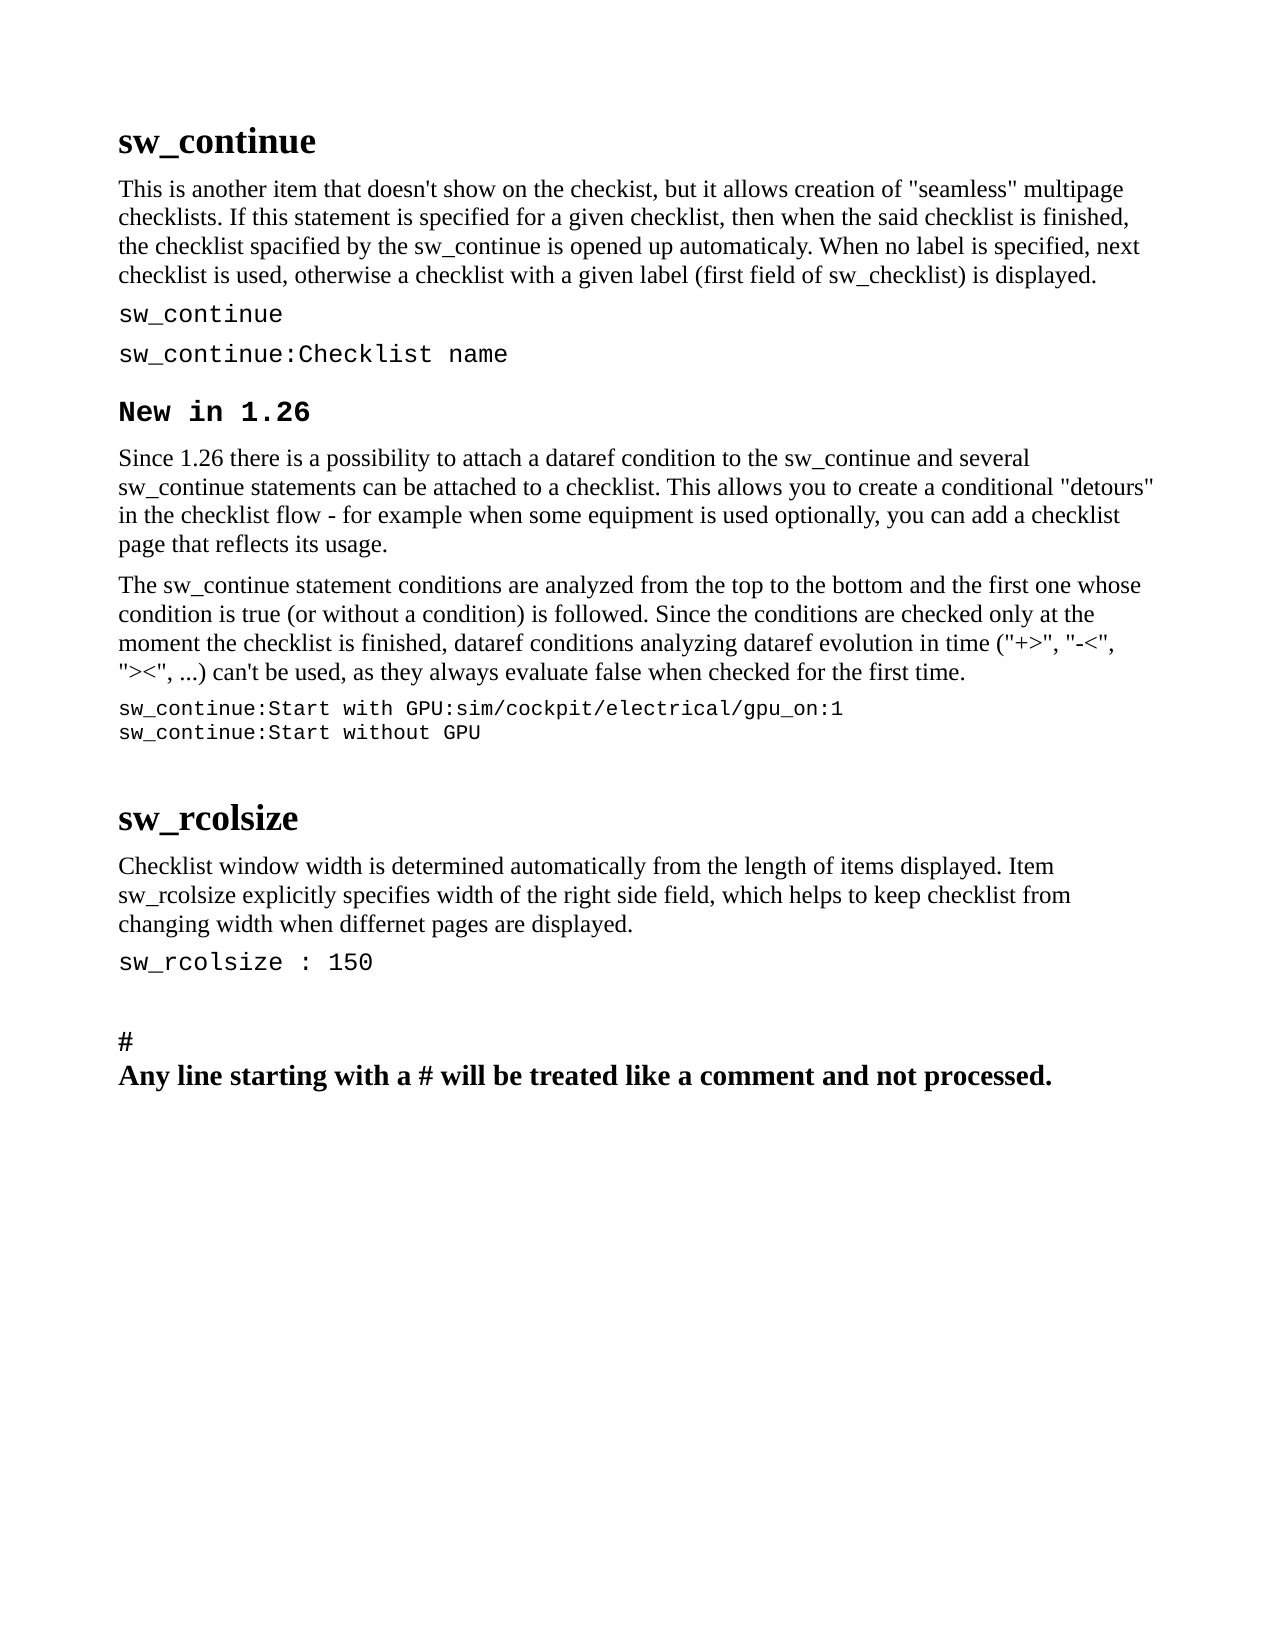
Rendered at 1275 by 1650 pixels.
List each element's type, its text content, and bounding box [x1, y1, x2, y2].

subtitle sw_rcolsize [118, 796, 1157, 839]
text Since 1.26 there is a possibility to attach a dataref condition to the sw_continue and several sw_continue statements can be attached to a checklist. This allows you to create a conditional "detours" in the checklist flow - for example when some equipment is used optionally, you can add a checklist page that reflects its usage. [118, 443, 1157, 558]
text sw_continue [118, 301, 1157, 329]
text sw_continue:Checklist name [118, 342, 1157, 370]
text sw_rcolsize : 150 [118, 950, 1157, 978]
text sw_continue:Start with GPU:sim/cockpit/electrical/gpu_on:1 [118, 698, 1157, 722]
text sw_continue:Start without GPU [118, 722, 1157, 745]
text The sw_continue statement conditions are analyzed from the top to the bottom and the first one whose condition is true (or without a condition) is followed. Since the conditions are checked only at the moment the checklist is finished, dataref conditions analyzing dataref evolution in time ("+>", "-<", "><", ...) can't be used, as they always evaluate false when checked for the first time. [118, 571, 1157, 686]
subtitle New in 1.26 [118, 397, 1157, 431]
text Any line starting with a # will be treated like a comment and not processed. [118, 1058, 1157, 1091]
subtitle sw_continue [118, 118, 1157, 161]
text Checklist window width is determined automatically from the length of items displayed. Item sw_rcolsize explicitly specifies width of the right side field, which helps to keep checklist from changing width when differnet pages are displayed. [118, 851, 1157, 937]
text This is another item that doesn't show on the checkist, but it allows creation of "seamless" multipage checklists. If this statement is specified for a given checklist, then when the said checklist is finished, the checklist spacified by the sw_continue is opened up automaticaly. When no label is specified, next checklist is used, otherwise a checklist with a given label (first field of sw_checklist) is displayed. [118, 174, 1157, 289]
text # [118, 1024, 1157, 1058]
